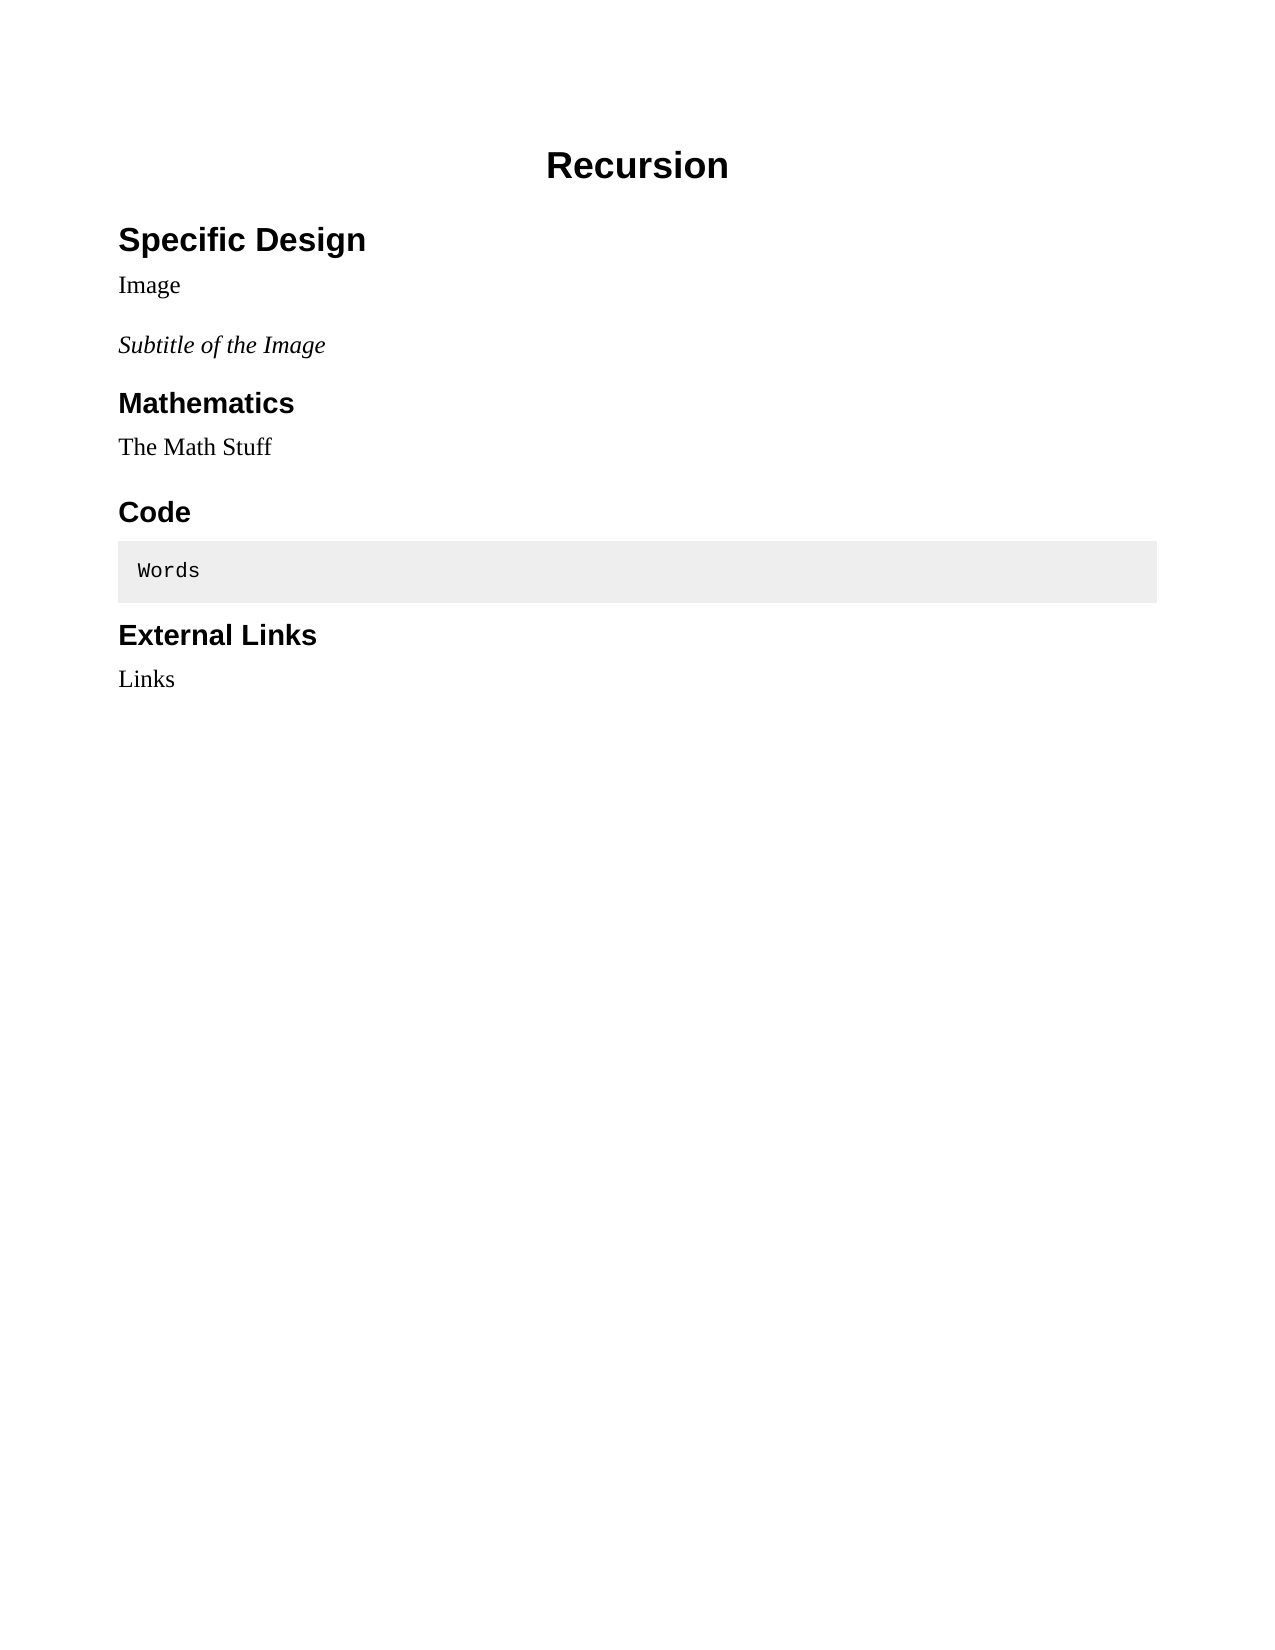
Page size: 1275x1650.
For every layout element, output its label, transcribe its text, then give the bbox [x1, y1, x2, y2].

subtitle Specific Design [118, 219, 1157, 258]
subtitle Mathematics [118, 386, 1157, 420]
subtitle External Links [118, 618, 1157, 651]
subtitle Recursion [118, 143, 1157, 186]
subtitle Code [118, 495, 1157, 528]
text Image [118, 271, 1157, 299]
text Subtitle of the Image [118, 331, 1157, 359]
text The Math Stuff [118, 432, 1157, 461]
text Links [118, 664, 1157, 693]
table_header Words [118, 541, 1157, 603]
